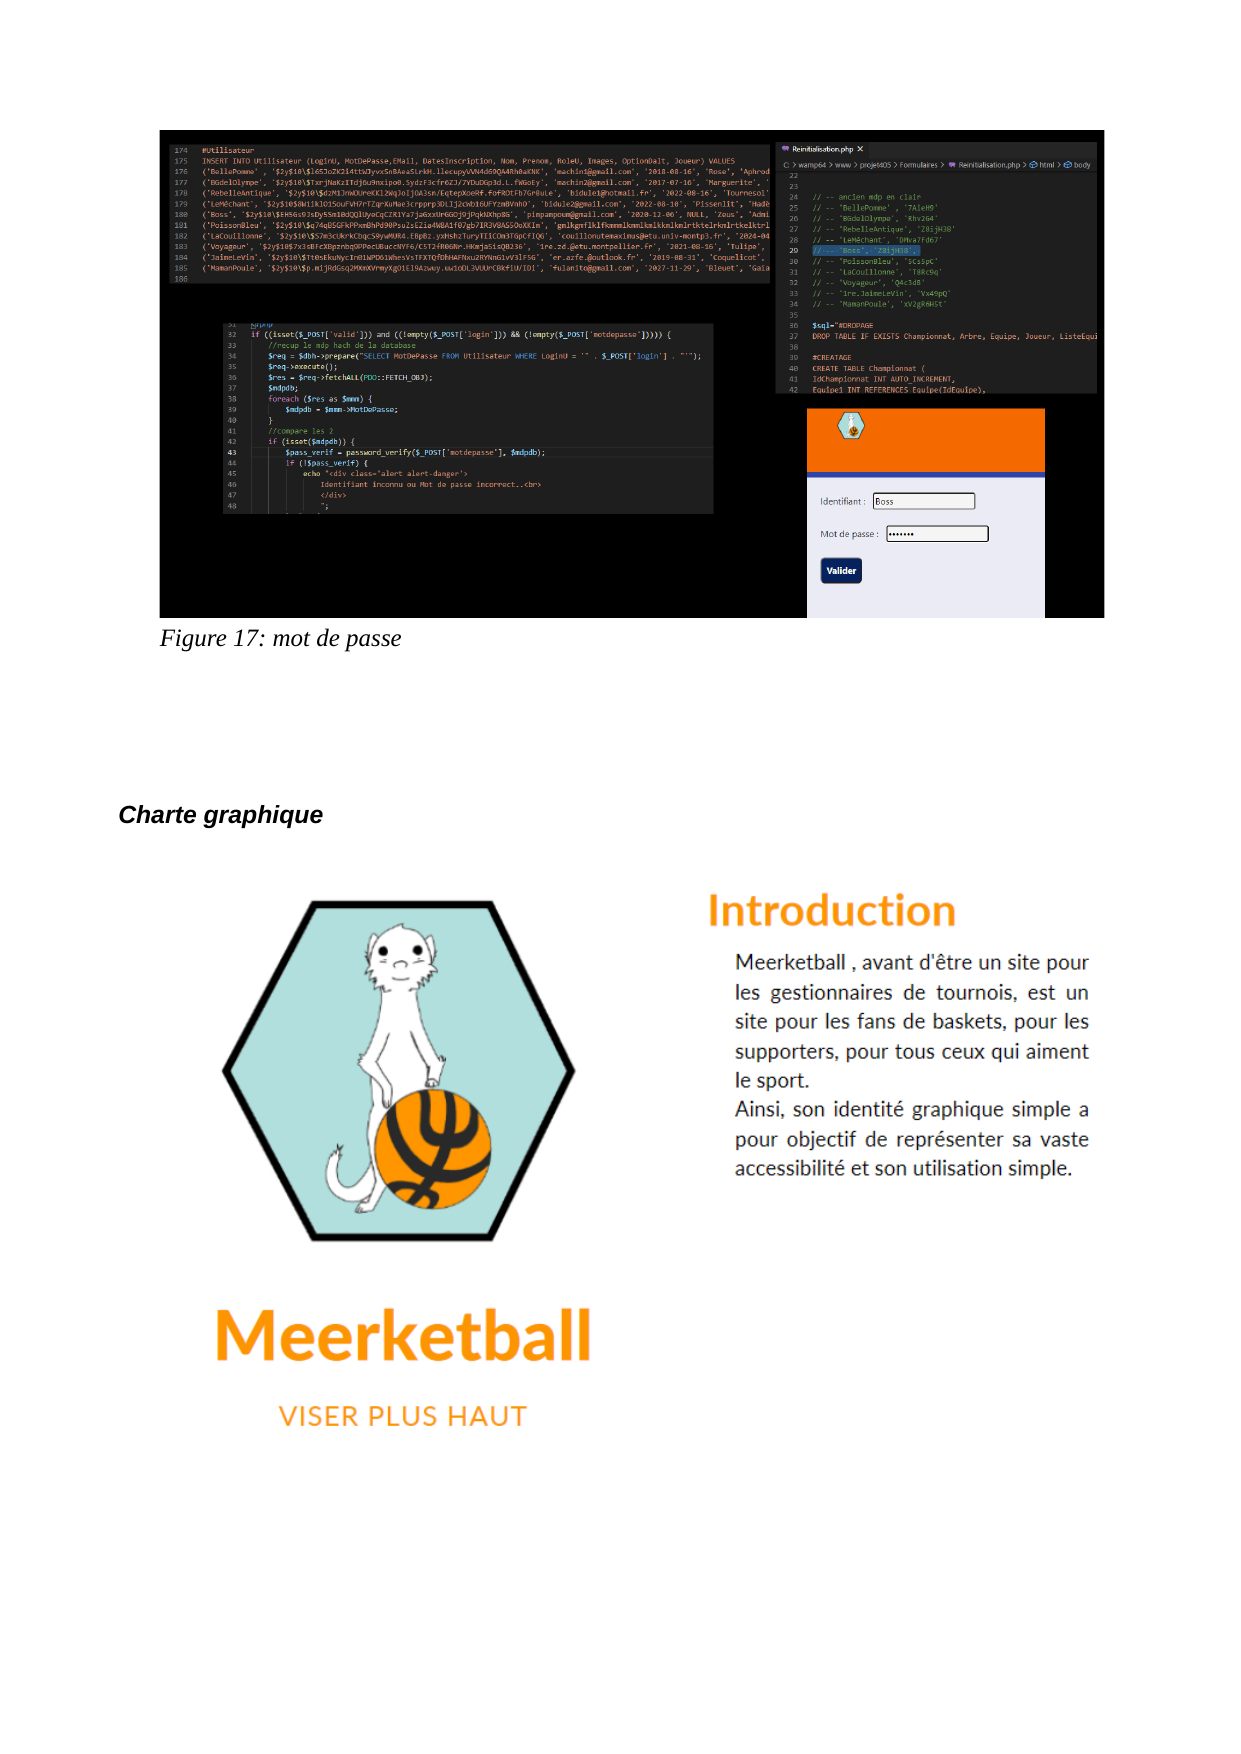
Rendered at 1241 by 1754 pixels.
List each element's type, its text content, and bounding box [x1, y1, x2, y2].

picture [159, 130, 1105, 618]
picture [662, 836, 1130, 1509]
subtitle Charte graphique [118, 800, 1122, 828]
picture [170, 848, 620, 1492]
text Figure 17: mot de passe [159, 618, 1104, 652]
